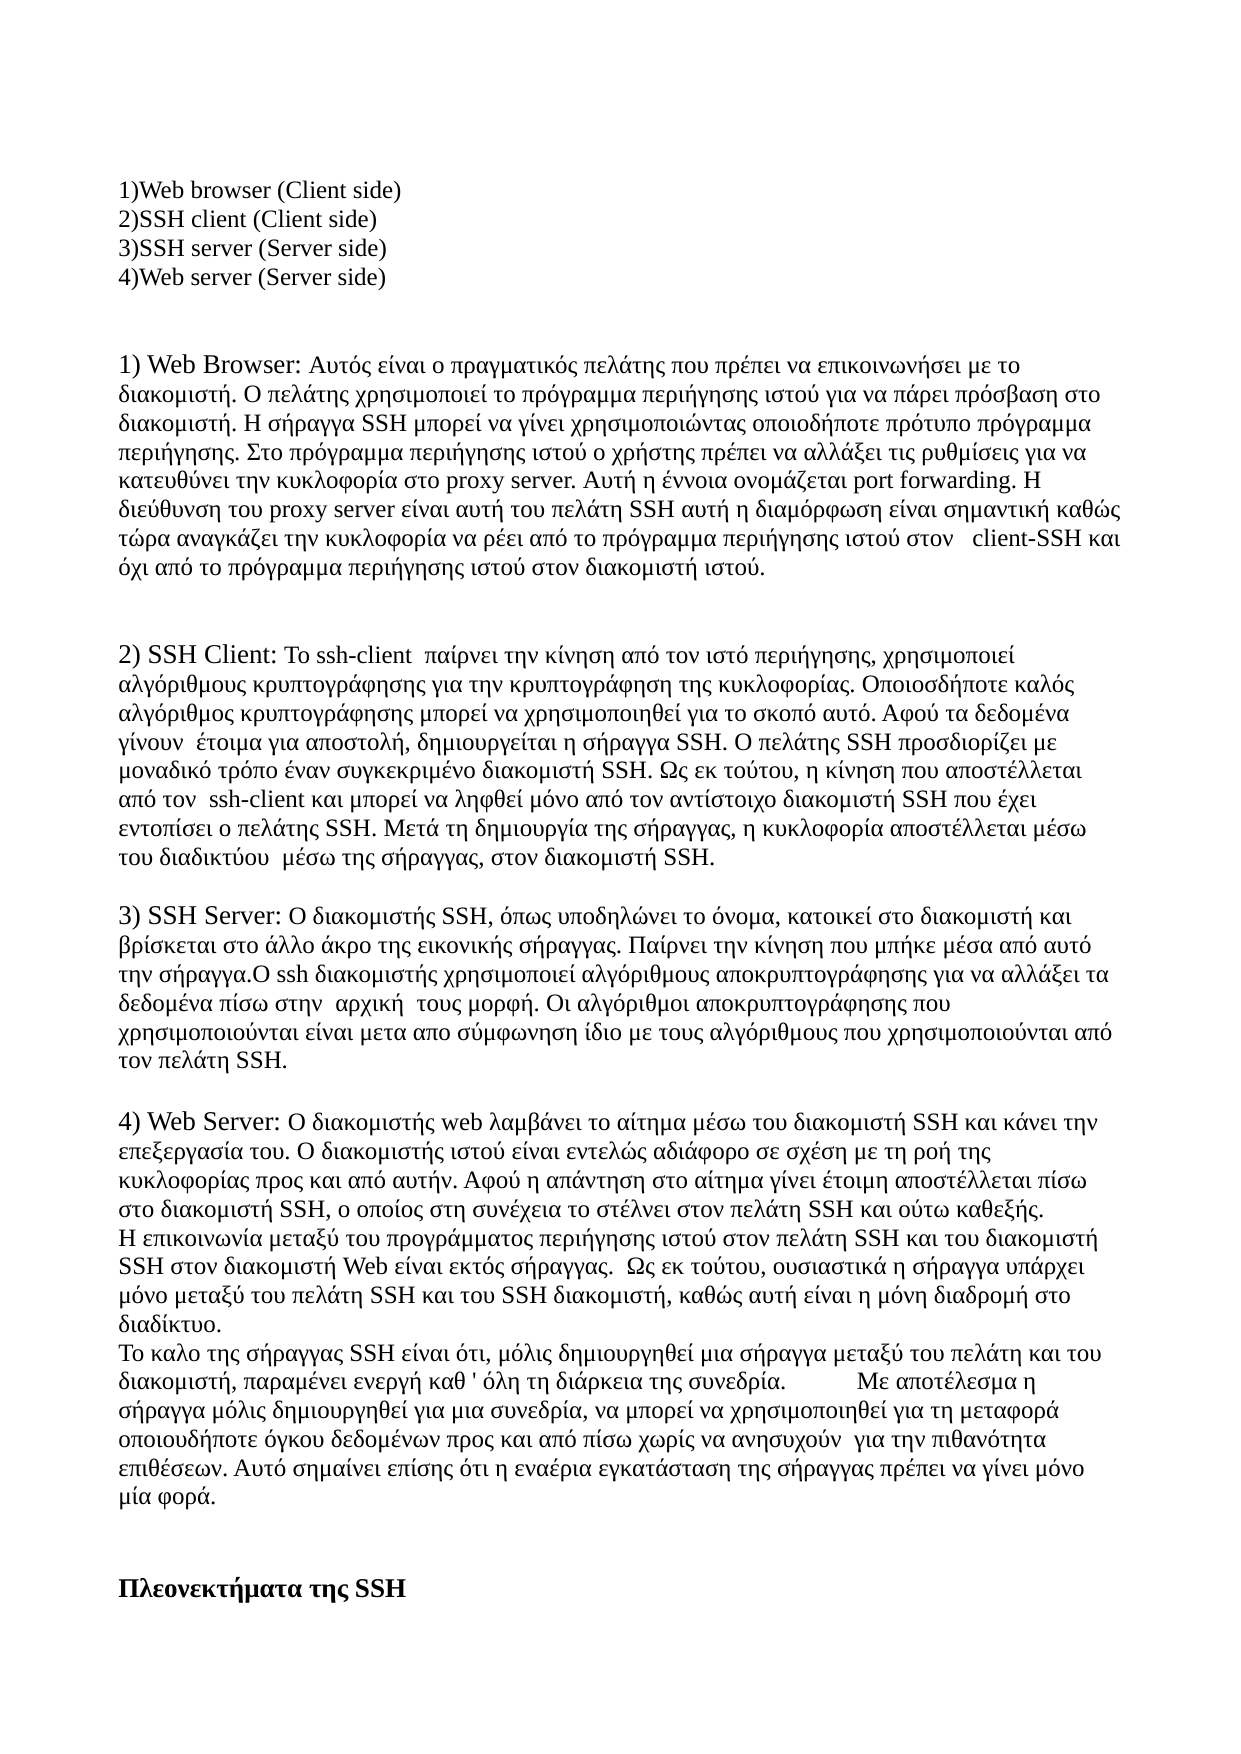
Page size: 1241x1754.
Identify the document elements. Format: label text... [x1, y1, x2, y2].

text 4) Web Server: Ο διακομιστής web λαμβάνει το αίτημα μέσω του διακομιστή SSH και κάνει την επεξεργασία του. Ο διακομιστής ιστού είναι εντελώς αδιάφορο σε σχέση με τη ροή της κυκλοφορίας προς και από αυτήν. Αφού η απάντηση στο αίτημα γίνει έτοιμη αποστέλλεται πίσω στο διακομιστή SSH, ο οποίος στη συνέχεια το στέλνει στον πελάτη SSH και ούτω καθεξής. [118, 1105, 1122, 1223]
text Πλεονεκτήματα της SSH [118, 1572, 1122, 1603]
text 1)Web browser (Client side) [118, 176, 1122, 204]
text 2)SSH client (Client side) [118, 204, 1122, 233]
text 4)Web server (Server side) [118, 262, 1122, 291]
text 1) Web Browser: Αυτός είναι ο πραγματικός πελάτης που πρέπει να επικοινωνήσει με το διακομιστή. Ο πελάτης χρησιμοποιεί το πρόγραμμα περιήγησης ιστού για να πάρει πρόσβαση στο διακομιστή. Η σήραγγα SSH μπορεί να γίνει χρησιμοποιώντας οποιοδήποτε πρότυπο πρόγραμμα περιήγησης. Στο πρόγραμμα περιήγησης ιστού ο χρήστης πρέπει να αλλάξει τις ρυθμίσεις για να κατευθύνει την κυκλοφορία στο proxy server. Αυτή η έννοια ονομάζεται port forwarding. Η διεύθυνση του proxy server είναι αυτή του πελάτη SSH αυτή η διαμόρφωση είναι σημαντική καθώς τώρα αναγκάζει την κυκλοφορία να ρέει από το πρόγραμμα περιήγησης ιστού στον client-SSH και όχι από το πρόγραμμα περιήγησης ιστού στον διακομιστή ιστού. [118, 348, 1122, 581]
text Η επικοινωνία μεταξύ του προγράμματος περιήγησης ιστού στον πελάτη SSH και του διακομιστή SSH στον διακομιστή Web είναι εκτός σήραγγας. Ως εκ τούτου, ουσιαστικά η σήραγγα υπάρχει μόνο μεταξύ του πελάτη SSH και του SSH διακομιστή, καθώς αυτή είναι η μόνη διαδρομή στο διαδίκτυο. [118, 1223, 1122, 1338]
text 3)SSH server (Server side) [118, 233, 1122, 262]
text Το καλο της σήραγγας SSH είναι ότι, μόλις δημιουργηθεί μια σήραγγα μεταξύ του πελάτη και του διακομιστή, παραμένει ενεργή καθ ' όλη τη διάρκεια της συνεδρία. Με αποτέλεσμα η σήραγγα μόλις δημιουργηθεί για μια συνεδρία, να μπορεί να χρησιμοποιηθεί για τη μεταφορά οποιουδήποτε όγκου δεδομένων προς και από πίσω χωρίς να ανησυχούν για την πιθανότητα επιθέσεων. Αυτό σημαίνει επίσης ότι η εναέρια εγκατάσταση της σήραγγας πρέπει να γίνει μόνο μία φορά. [118, 1338, 1122, 1510]
text 2) SSH Client: Το ssh-client παίρνει την κίνηση από τον ιστό περιήγησης, χρησιμοποιεί αλγόριθμους κρυπτογράφησης για την κρυπτογράφηση της κυκλοφορίας. Οποιοσδήποτε καλός αλγόριθμος κρυπτογράφησης μπορεί να χρησιμοποιηθεί για το σκοπό αυτό. Αφού τα δεδομένα γίνουν έτοιμα για αποστολή, δημιουργείται η σήραγγα SSH. Ο πελάτης SSH προσδιορίζει με μοναδικό τρόπο έναν συγκεκριμένο διακομιστή SSH. Ως εκ τούτου, η κίνηση που αποστέλλεται από τον ssh-client και μπορεί να ληφθεί μόνο από τον αντίστοιχο διακομιστή SSH που έχει εντοπίσει ο πελάτης SSH. Μετά τη δημιουργία της σήραγγας, η κυκλοφορία αποστέλλεται μέσω του διαδικτύου μέσω της σήραγγας, στον διακομιστή SSH. [118, 638, 1122, 870]
text 3) SSH Server: Ο διακομιστής SSH, όπως υποδηλώνει το όνομα, κατοικεί στο διακομιστή και βρίσκεται στο άλλο άκρο της εικονικής σήραγγας. Παίρνει την κίνηση που μπήκε μέσα από αυτό την σήραγγα.Ο ssh διακομιστής χρησιμοποιεί αλγόριθμους αποκρυπτογράφησης για να αλλάξει τα δεδομένα πίσω στην αρχική τους μορφή. Οι αλγόριθμοι αποκρυπτογράφησης που χρησιμοποιούνται είναι μετα απο σύμφωνηση ίδιο με τους αλγόριθμους που χρησιμοποιούνται από τον πελάτη SSH. [118, 899, 1122, 1074]
